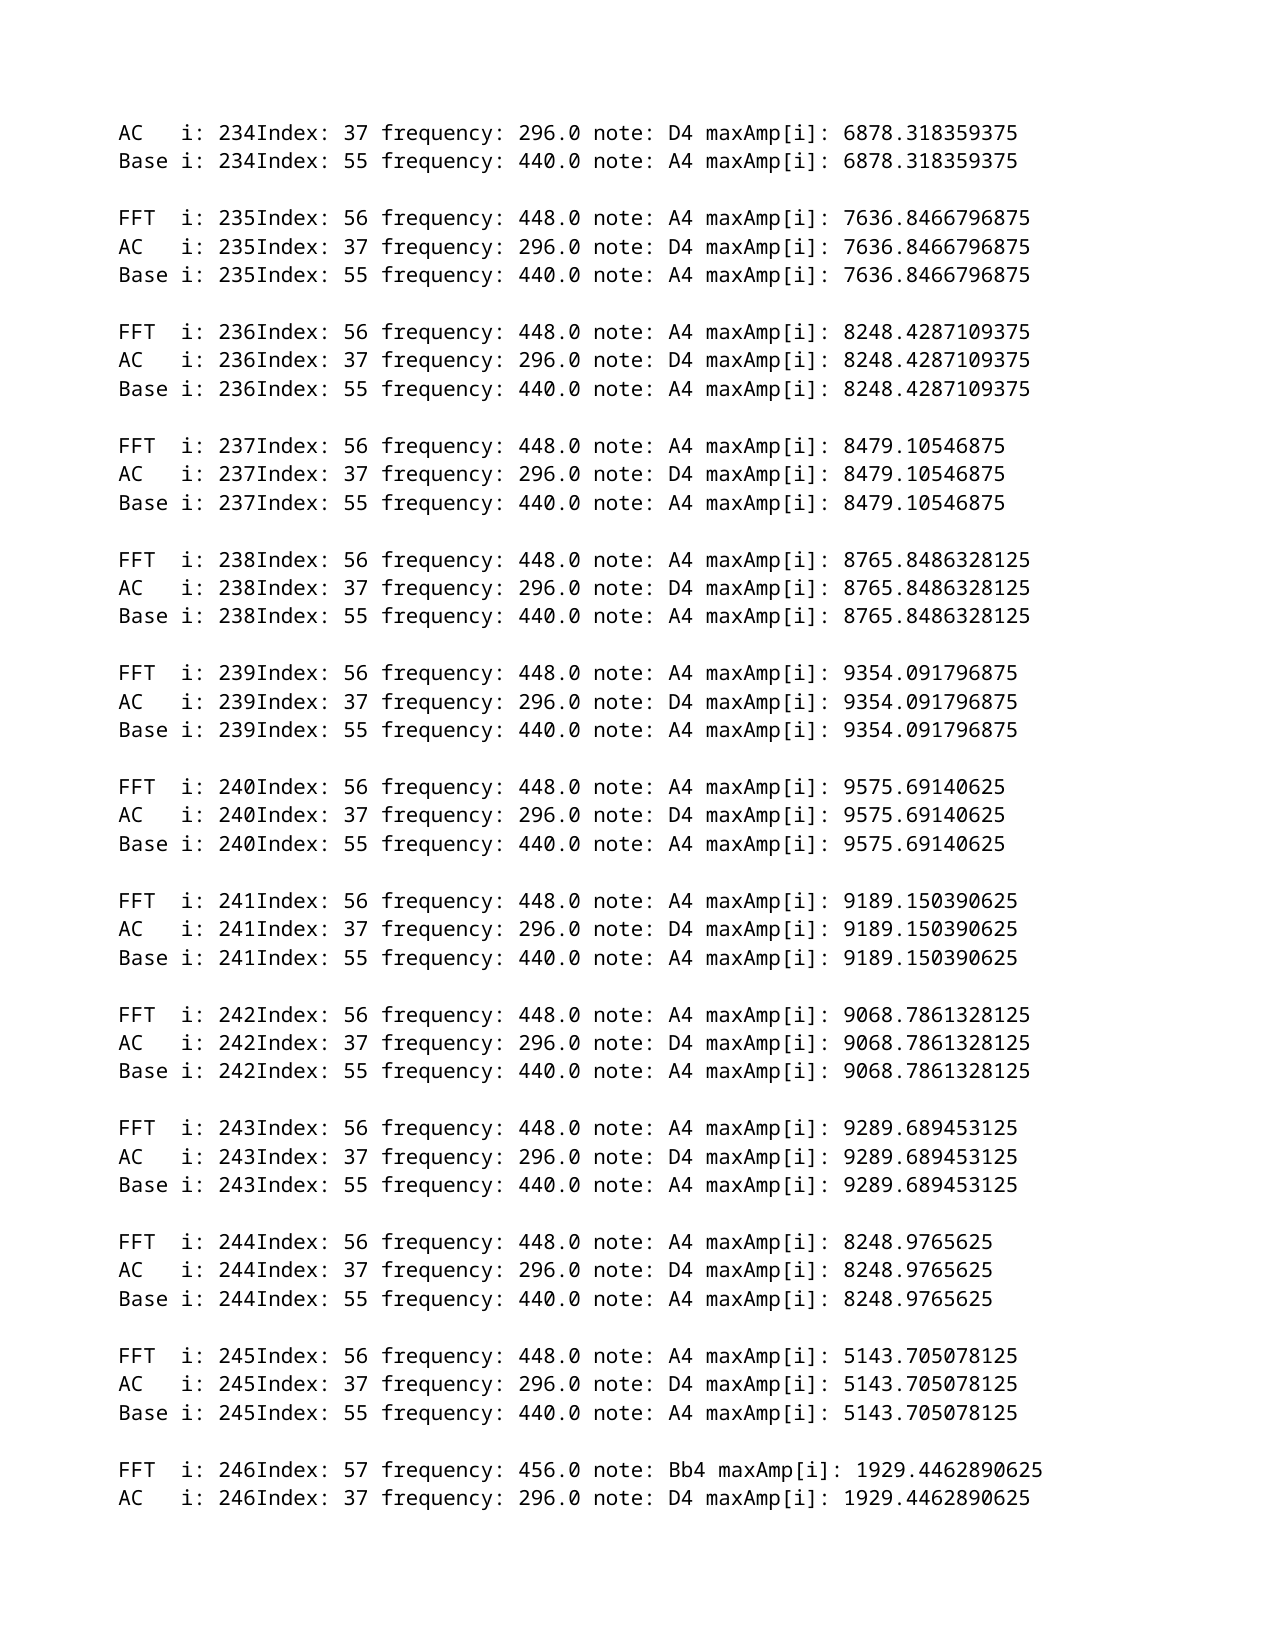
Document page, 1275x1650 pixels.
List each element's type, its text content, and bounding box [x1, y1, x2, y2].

text Base i: 236Index: 55 frequency: 440.0 note: A4 maxAmp[i]: 8248.4287109375 [118, 374, 1157, 402]
text AC i: 238Index: 37 frequency: 296.0 note: D4 maxAmp[i]: 8765.8486328125 [118, 573, 1157, 602]
text AC i: 236Index: 37 frequency: 296.0 note: D4 maxAmp[i]: 8248.4287109375 [118, 346, 1157, 374]
text FFT i: 237Index: 56 frequency: 448.0 note: A4 maxAmp[i]: 8479.10546875 [118, 431, 1157, 459]
text AC i: 234Index: 37 frequency: 296.0 note: D4 maxAmp[i]: 6878.318359375 [118, 118, 1157, 147]
text Base i: 242Index: 55 frequency: 440.0 note: A4 maxAmp[i]: 9068.7861328125 [118, 1057, 1157, 1085]
text AC i: 235Index: 37 frequency: 296.0 note: D4 maxAmp[i]: 7636.8466796875 [118, 232, 1157, 260]
text Base i: 245Index: 55 frequency: 440.0 note: A4 maxAmp[i]: 5143.705078125 [118, 1398, 1157, 1426]
text FFT i: 242Index: 56 frequency: 448.0 note: A4 maxAmp[i]: 9068.7861328125 [118, 1000, 1157, 1028]
text FFT i: 241Index: 56 frequency: 448.0 note: A4 maxAmp[i]: 9189.150390625 [118, 886, 1157, 914]
text Base i: 239Index: 55 frequency: 440.0 note: A4 maxAmp[i]: 9354.091796875 [118, 715, 1157, 744]
text FFT i: 238Index: 56 frequency: 448.0 note: A4 maxAmp[i]: 8765.8486328125 [118, 545, 1157, 573]
text Base i: 237Index: 55 frequency: 440.0 note: A4 maxAmp[i]: 8479.10546875 [118, 488, 1157, 516]
text Base i: 241Index: 55 frequency: 440.0 note: A4 maxAmp[i]: 9189.150390625 [118, 943, 1157, 971]
text Base i: 234Index: 55 frequency: 440.0 note: A4 maxAmp[i]: 6878.318359375 [118, 147, 1157, 175]
text Base i: 243Index: 55 frequency: 440.0 note: A4 maxAmp[i]: 9289.689453125 [118, 1170, 1157, 1199]
text FFT i: 239Index: 56 frequency: 448.0 note: A4 maxAmp[i]: 9354.091796875 [118, 658, 1157, 687]
text Base i: 244Index: 55 frequency: 440.0 note: A4 maxAmp[i]: 8248.9765625 [118, 1284, 1157, 1312]
text AC i: 242Index: 37 frequency: 296.0 note: D4 maxAmp[i]: 9068.7861328125 [118, 1028, 1157, 1057]
text FFT i: 246Index: 57 frequency: 456.0 note: Bb4 maxAmp[i]: 1929.4462890625 [118, 1455, 1157, 1483]
text FFT i: 236Index: 56 frequency: 448.0 note: A4 maxAmp[i]: 8248.4287109375 [118, 317, 1157, 346]
text AC i: 245Index: 37 frequency: 296.0 note: D4 maxAmp[i]: 5143.705078125 [118, 1369, 1157, 1398]
text AC i: 246Index: 37 frequency: 296.0 note: D4 maxAmp[i]: 1929.4462890625 [118, 1483, 1157, 1512]
text AC i: 240Index: 37 frequency: 296.0 note: D4 maxAmp[i]: 9575.69140625 [118, 801, 1157, 829]
text FFT i: 243Index: 56 frequency: 448.0 note: A4 maxAmp[i]: 9289.689453125 [118, 1113, 1157, 1142]
text AC i: 239Index: 37 frequency: 296.0 note: D4 maxAmp[i]: 9354.091796875 [118, 687, 1157, 715]
text FFT i: 235Index: 56 frequency: 448.0 note: A4 maxAmp[i]: 7636.8466796875 [118, 203, 1157, 232]
text AC i: 237Index: 37 frequency: 296.0 note: D4 maxAmp[i]: 8479.10546875 [118, 459, 1157, 488]
text FFT i: 240Index: 56 frequency: 448.0 note: A4 maxAmp[i]: 9575.69140625 [118, 772, 1157, 801]
text FFT i: 245Index: 56 frequency: 448.0 note: A4 maxAmp[i]: 5143.705078125 [118, 1341, 1157, 1369]
text Base i: 238Index: 55 frequency: 440.0 note: A4 maxAmp[i]: 8765.8486328125 [118, 602, 1157, 630]
text AC i: 244Index: 37 frequency: 296.0 note: D4 maxAmp[i]: 8248.9765625 [118, 1256, 1157, 1284]
text Base i: 240Index: 55 frequency: 440.0 note: A4 maxAmp[i]: 9575.69140625 [118, 829, 1157, 857]
text AC i: 243Index: 37 frequency: 296.0 note: D4 maxAmp[i]: 9289.689453125 [118, 1142, 1157, 1170]
text AC i: 241Index: 37 frequency: 296.0 note: D4 maxAmp[i]: 9189.150390625 [118, 914, 1157, 943]
text Base i: 235Index: 55 frequency: 440.0 note: A4 maxAmp[i]: 7636.8466796875 [118, 260, 1157, 289]
text FFT i: 244Index: 56 frequency: 448.0 note: A4 maxAmp[i]: 8248.9765625 [118, 1227, 1157, 1256]
